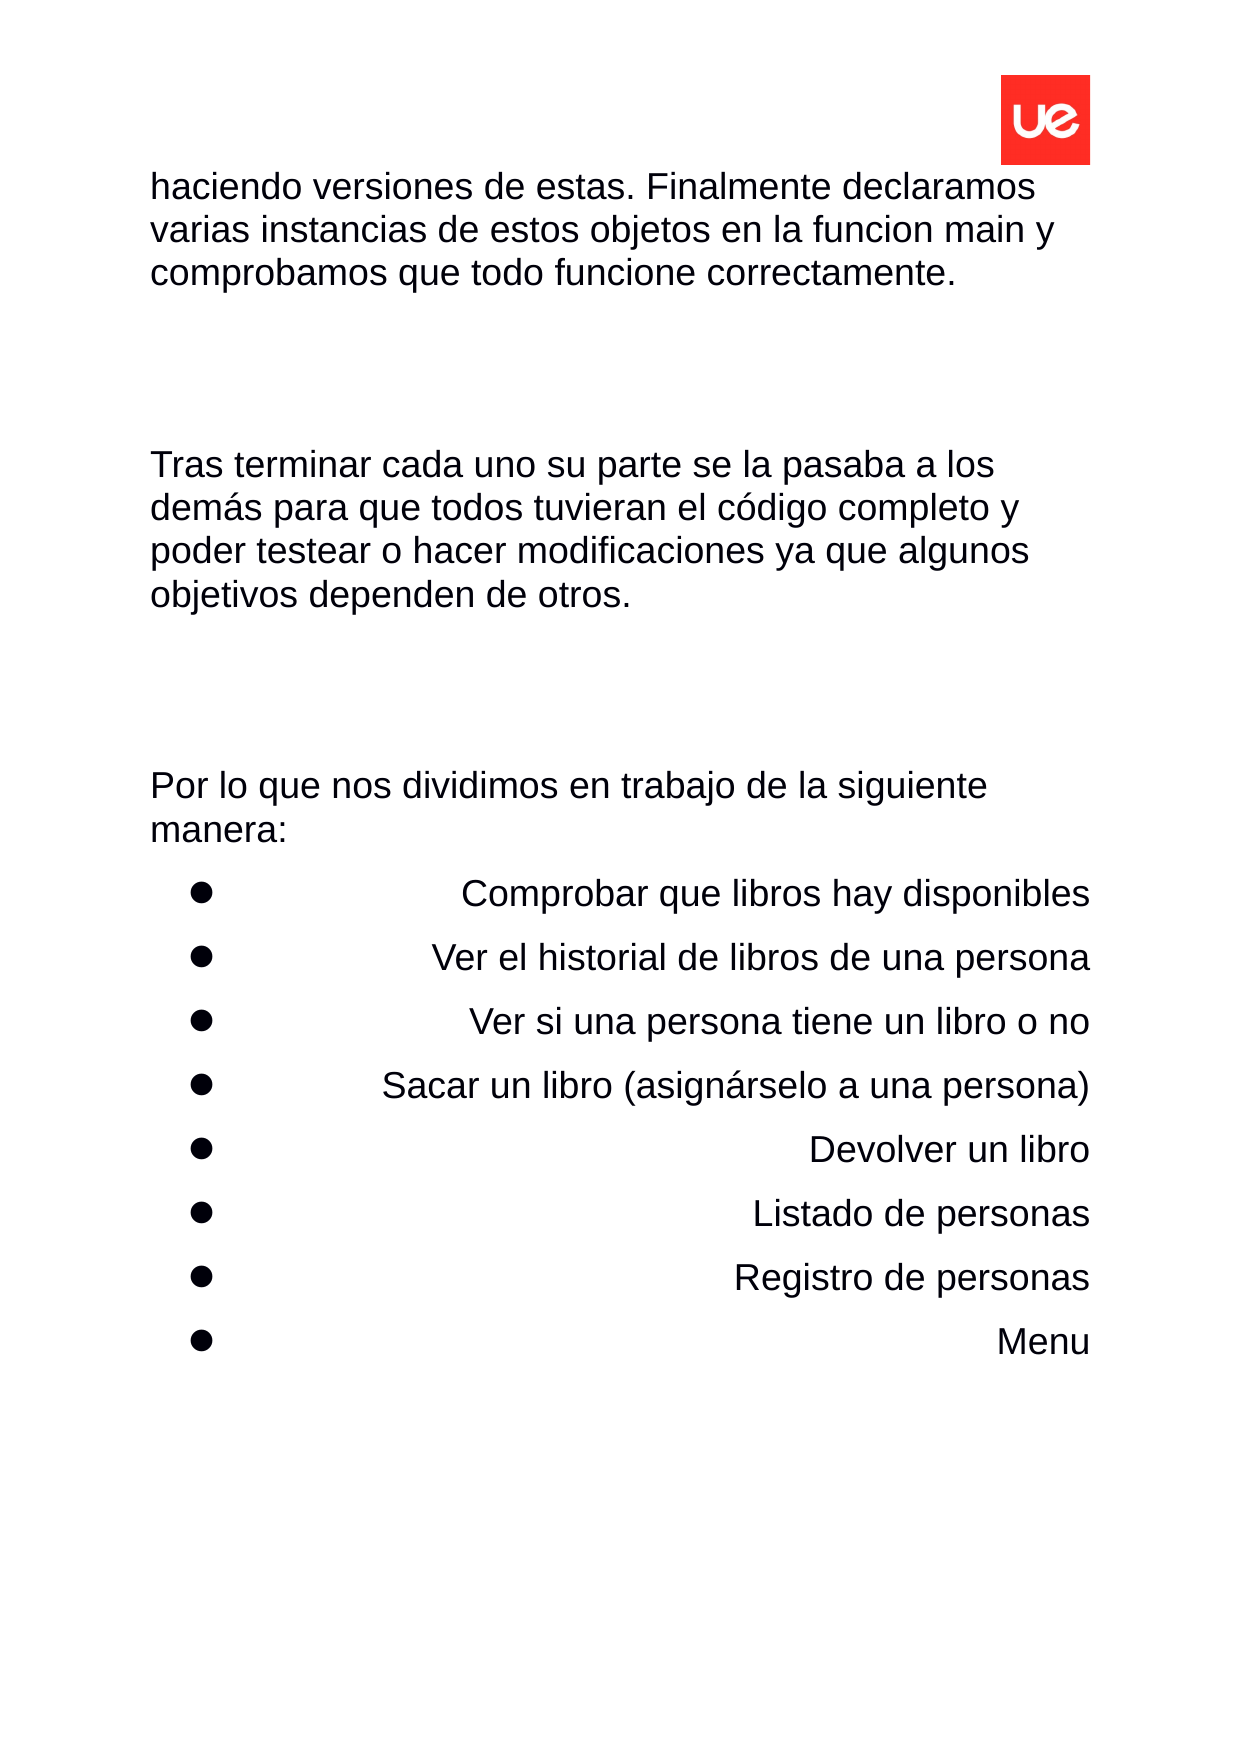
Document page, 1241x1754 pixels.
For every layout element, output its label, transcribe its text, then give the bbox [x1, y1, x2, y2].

list Listado de personas [187, 1191, 1090, 1234]
list Comprobar que libros hay disponibles [187, 871, 1090, 914]
picture [1001, 75, 1091, 165]
list Menu [187, 1319, 1090, 1362]
list Ver si una persona tiene un libro o no [187, 999, 1090, 1042]
list Registro de personas [187, 1255, 1090, 1298]
list Ver el historial de libros de una persona [187, 935, 1090, 978]
text haciendo versiones de estas. Finalmente declaramos varias instancias de estos objetos en la funcion main y comprobamos que todo funcione correctamente. [150, 164, 1090, 294]
text Tras terminar cada uno su parte se la pasaba a los demás para que todos tuvieran el código completo y poder testear o hacer modificaciones ya que algunos objetivos dependen de otros. [150, 442, 1090, 615]
text Por lo que nos dividimos en trabajo de la siguiente manera: [150, 764, 1090, 850]
list Devolver un libro [187, 1127, 1090, 1170]
list Sacar un libro (asignárselo a una persona) [187, 1063, 1090, 1106]
